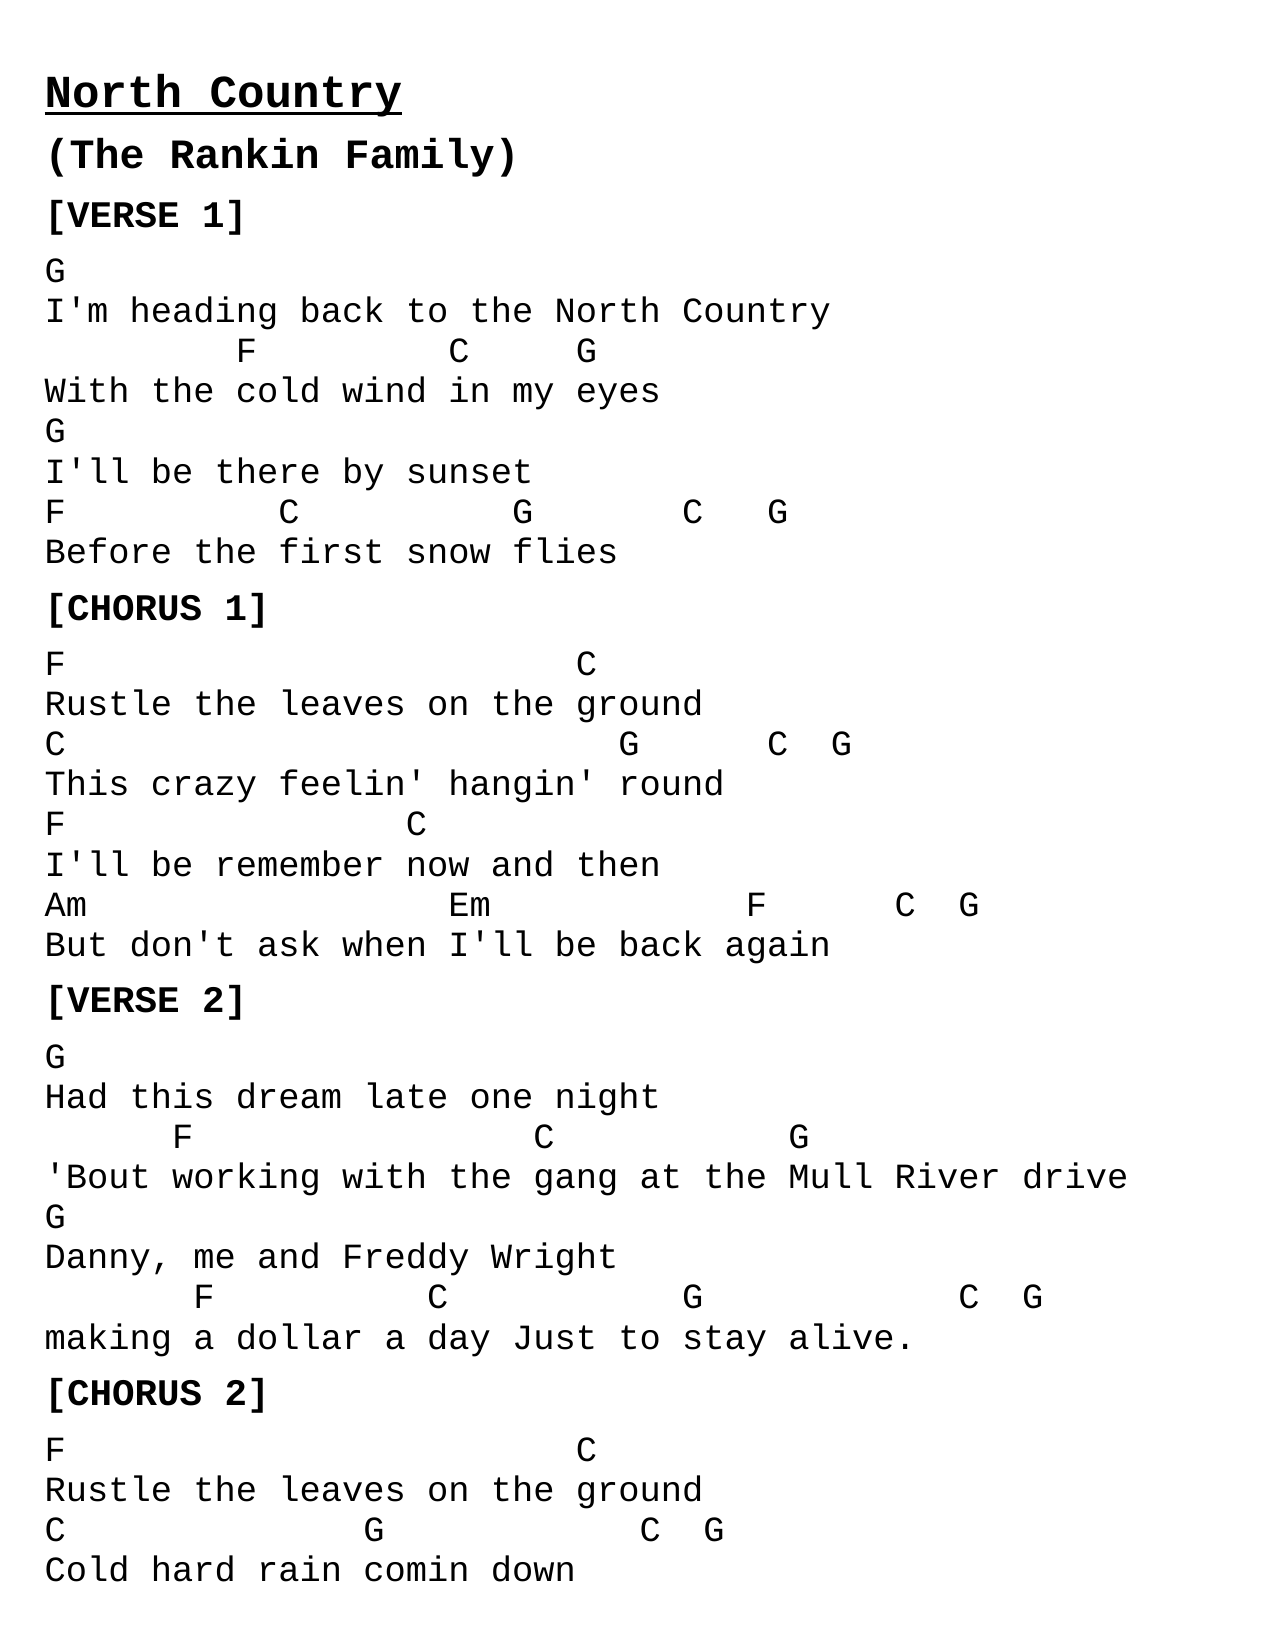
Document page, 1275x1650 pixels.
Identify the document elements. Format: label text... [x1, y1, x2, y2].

subtitle North Country [44, 69, 1231, 121]
subtitle [CHORUS 2] [44, 1374, 1231, 1417]
text G [44, 1039, 1231, 1079]
subtitle [VERSE 1] [44, 196, 1231, 238]
text G [44, 253, 1231, 293]
text F C G [44, 333, 1231, 373]
text Cold hard rain comin down [44, 1552, 1231, 1592]
text F C G [44, 1119, 1231, 1159]
text F C G C G [44, 494, 1231, 534]
text 'Bout working with the gang at the Mull River drive [44, 1159, 1231, 1199]
text This crazy feelin' hangin' round [44, 766, 1231, 806]
text F C [44, 806, 1231, 846]
text Rustle the leaves on the ground [44, 1472, 1231, 1512]
text I'll be remember now and then [44, 846, 1231, 887]
text I'll be there by sunset [44, 453, 1231, 494]
text Before the first snow flies [44, 534, 1231, 574]
text Am Em F C G [44, 887, 1231, 927]
text G [44, 1199, 1231, 1239]
text C G C G [44, 1512, 1231, 1552]
text Danny, me and Freddy Wright [44, 1239, 1231, 1279]
text I'm heading back to the North Country [44, 293, 1231, 333]
text Rustle the leaves on the ground [44, 686, 1231, 726]
text C G C G [44, 726, 1231, 766]
text With the cold wind in my eyes [44, 373, 1231, 413]
subtitle (The Rankin Family) [44, 134, 1231, 181]
text But don't ask when I'll be back again [44, 927, 1231, 967]
text F C [44, 646, 1231, 686]
text G [44, 413, 1231, 453]
subtitle [VERSE 2] [44, 982, 1231, 1024]
text making a dollar a day Just to stay alive. [44, 1319, 1231, 1360]
text F C [44, 1432, 1231, 1472]
text Had this dream late one night [44, 1079, 1231, 1119]
subtitle [CHORUS 1] [44, 589, 1231, 631]
text F C G C G [44, 1279, 1231, 1319]
